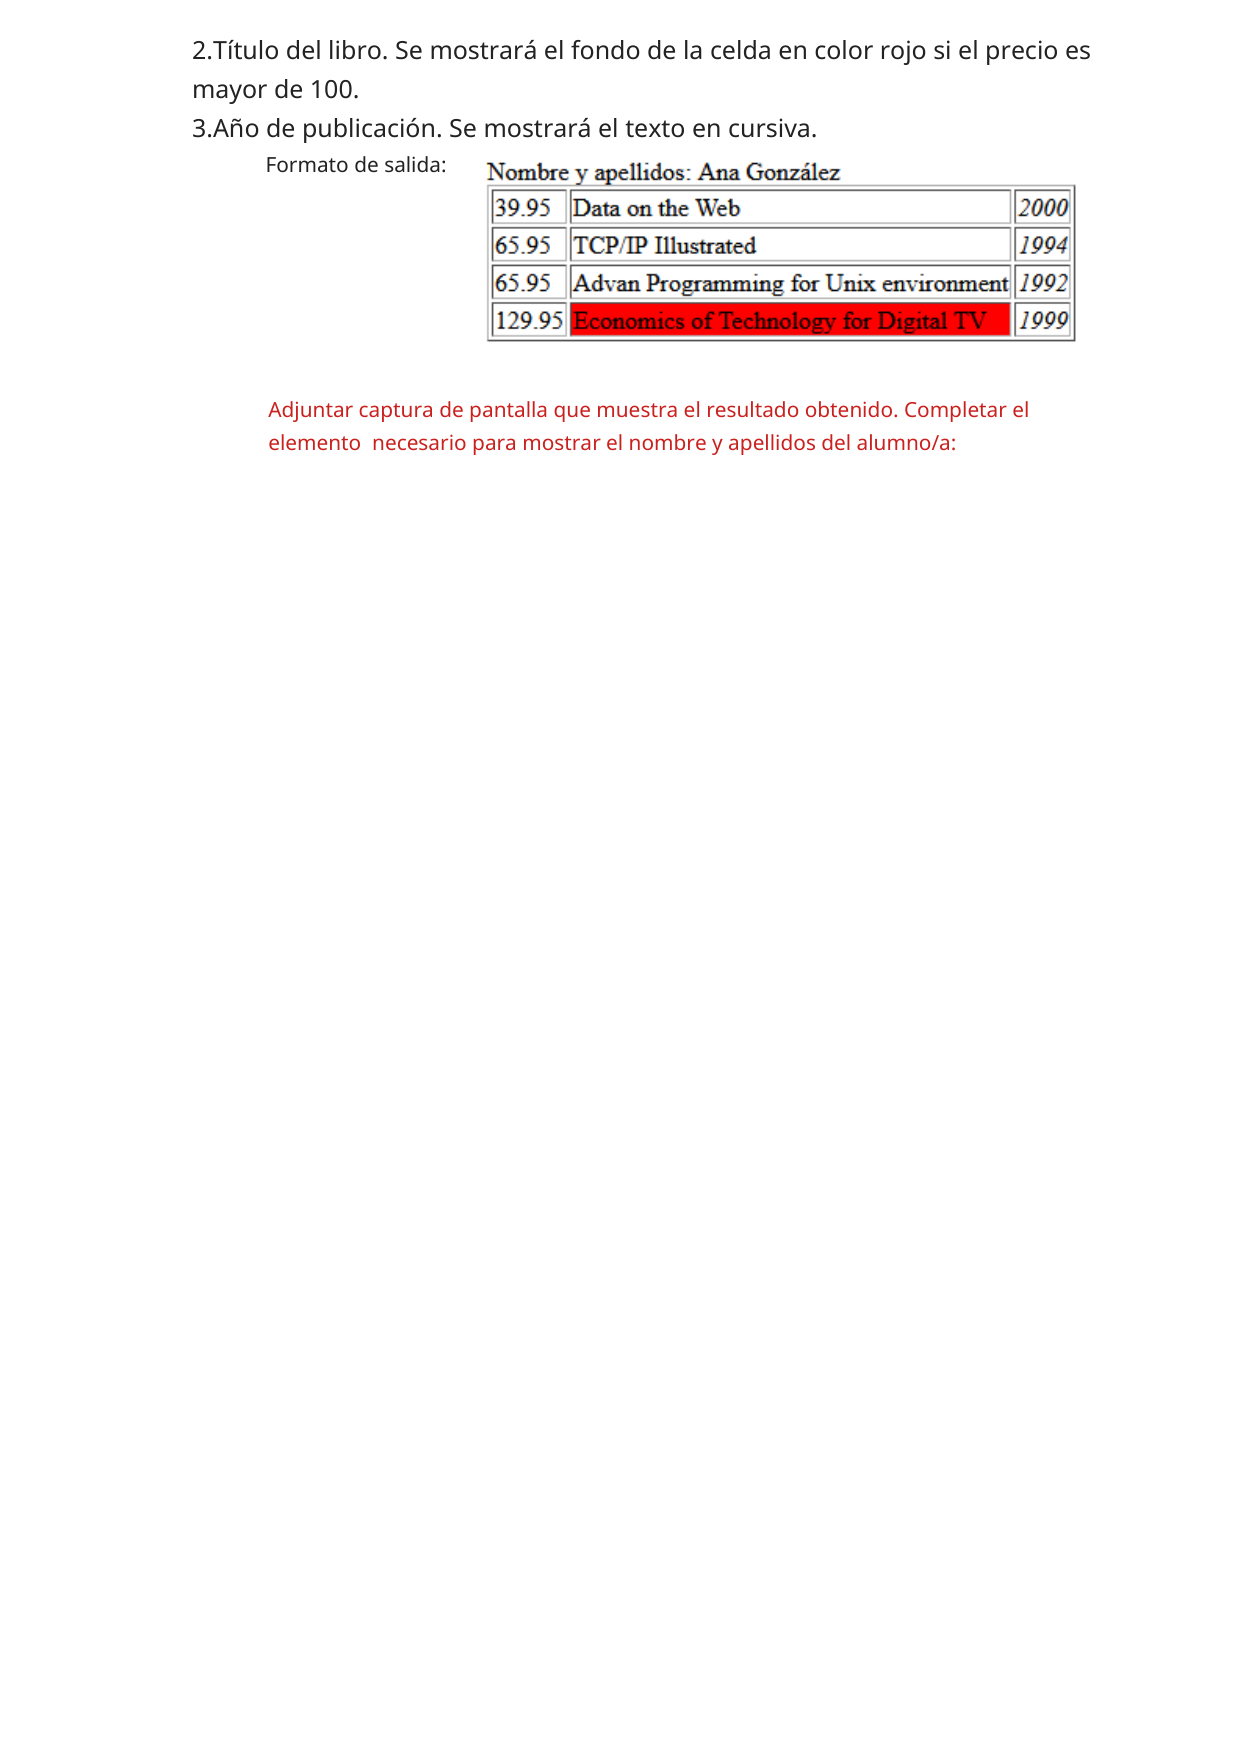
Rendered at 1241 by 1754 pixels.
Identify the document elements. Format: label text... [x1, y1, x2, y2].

list [1096, 150, 1122, 178]
list Título del libro. Se mostrará el fondo de la celda en color rojo si el precio es mayor de 100. [118, 32, 1122, 106]
list Año de publicación. Se mostrará el texto en cursiva. [118, 111, 1122, 145]
text Adjuntar captura de pantalla que muestra el resultado obtenido. Completar el elemento necesario para mostrar el nombre y apellidos del alumno/a: [268, 395, 1122, 456]
list Formato de salida: [236, 150, 478, 178]
picture [478, 149, 1096, 362]
